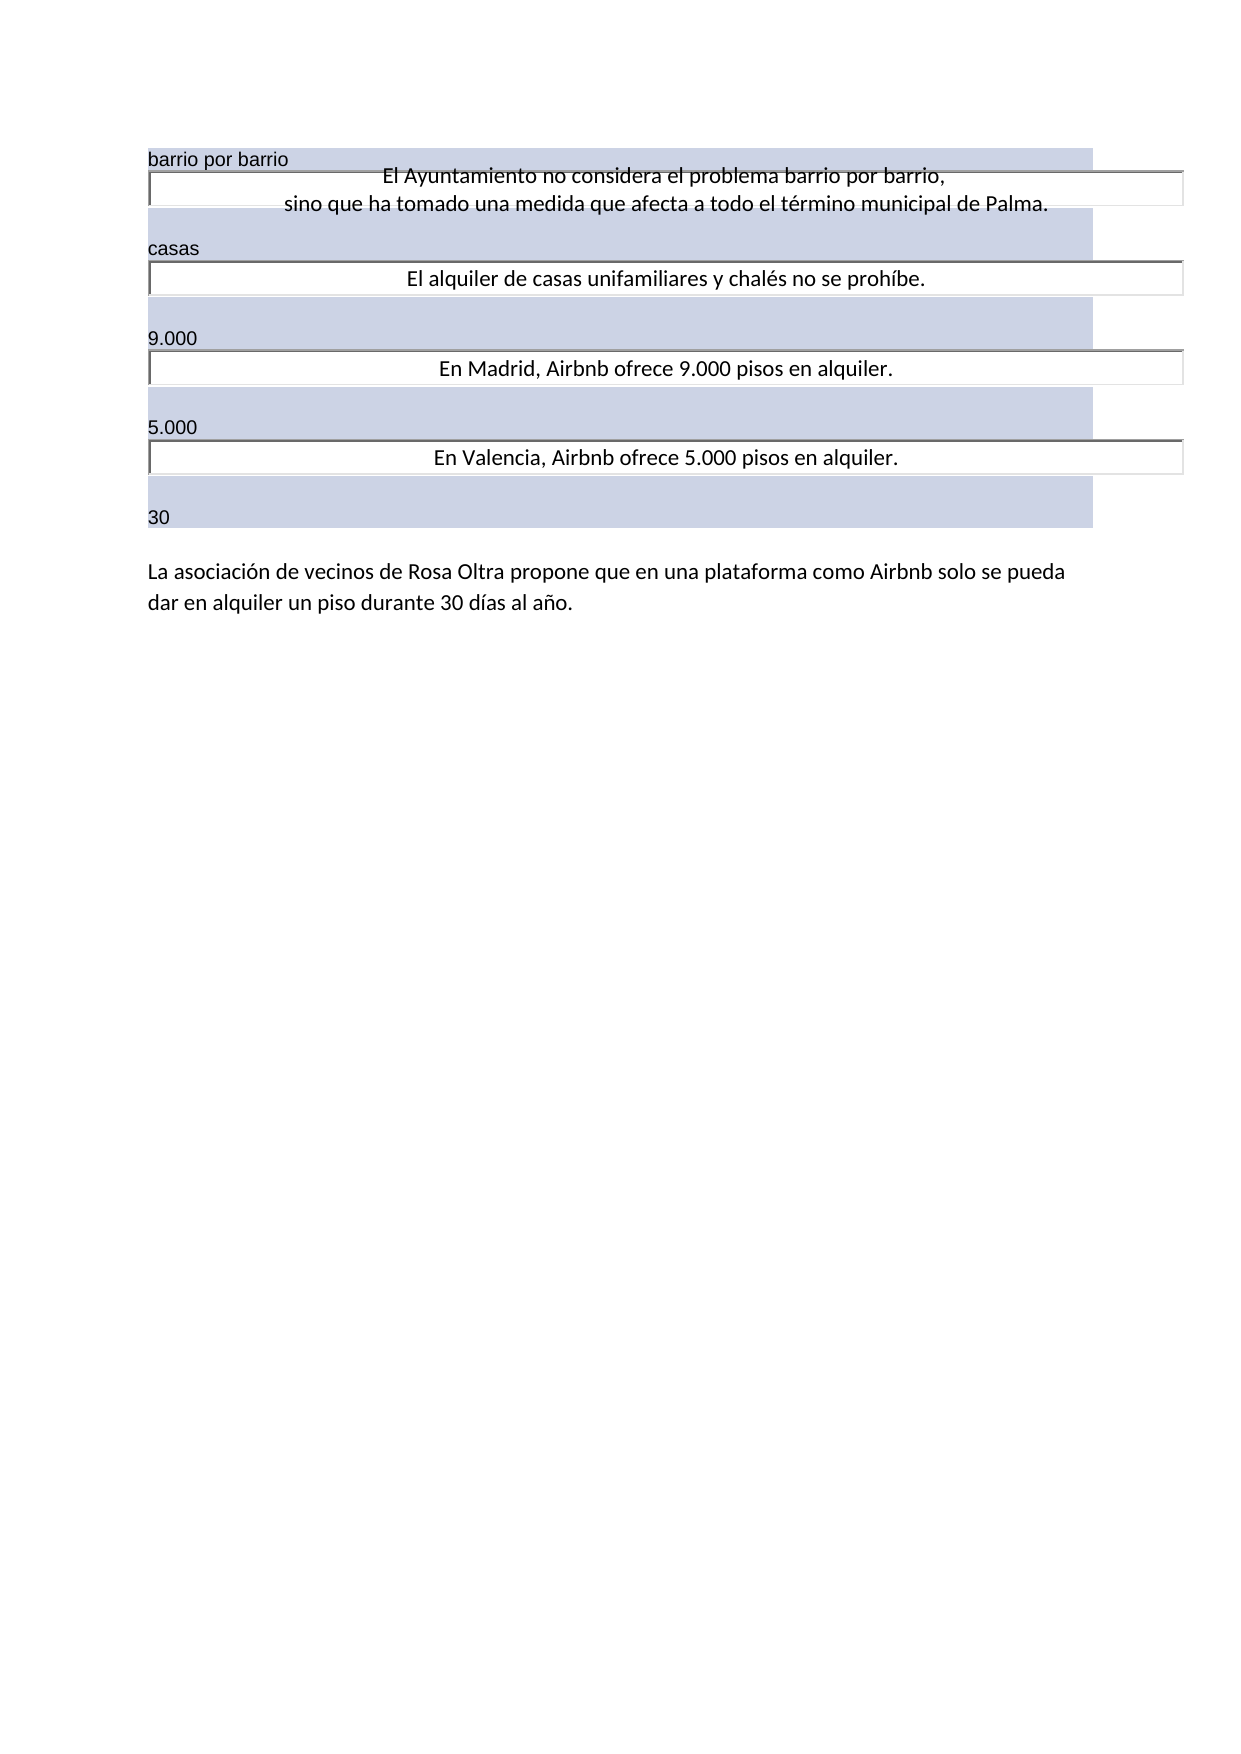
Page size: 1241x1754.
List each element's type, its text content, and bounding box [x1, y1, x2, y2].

text barrio por barrio [148, 148, 1093, 170]
text La asociación de vecinos de Rosa Oltra propone que en una plataforma como Airbnb solo se pueda dar en alquiler un piso durante 30 días al año. [148, 557, 1093, 616]
text 30 [148, 506, 1093, 528]
text 9.000 [148, 327, 1093, 349]
text casas [148, 237, 1093, 260]
text 5.000 [148, 416, 1093, 439]
